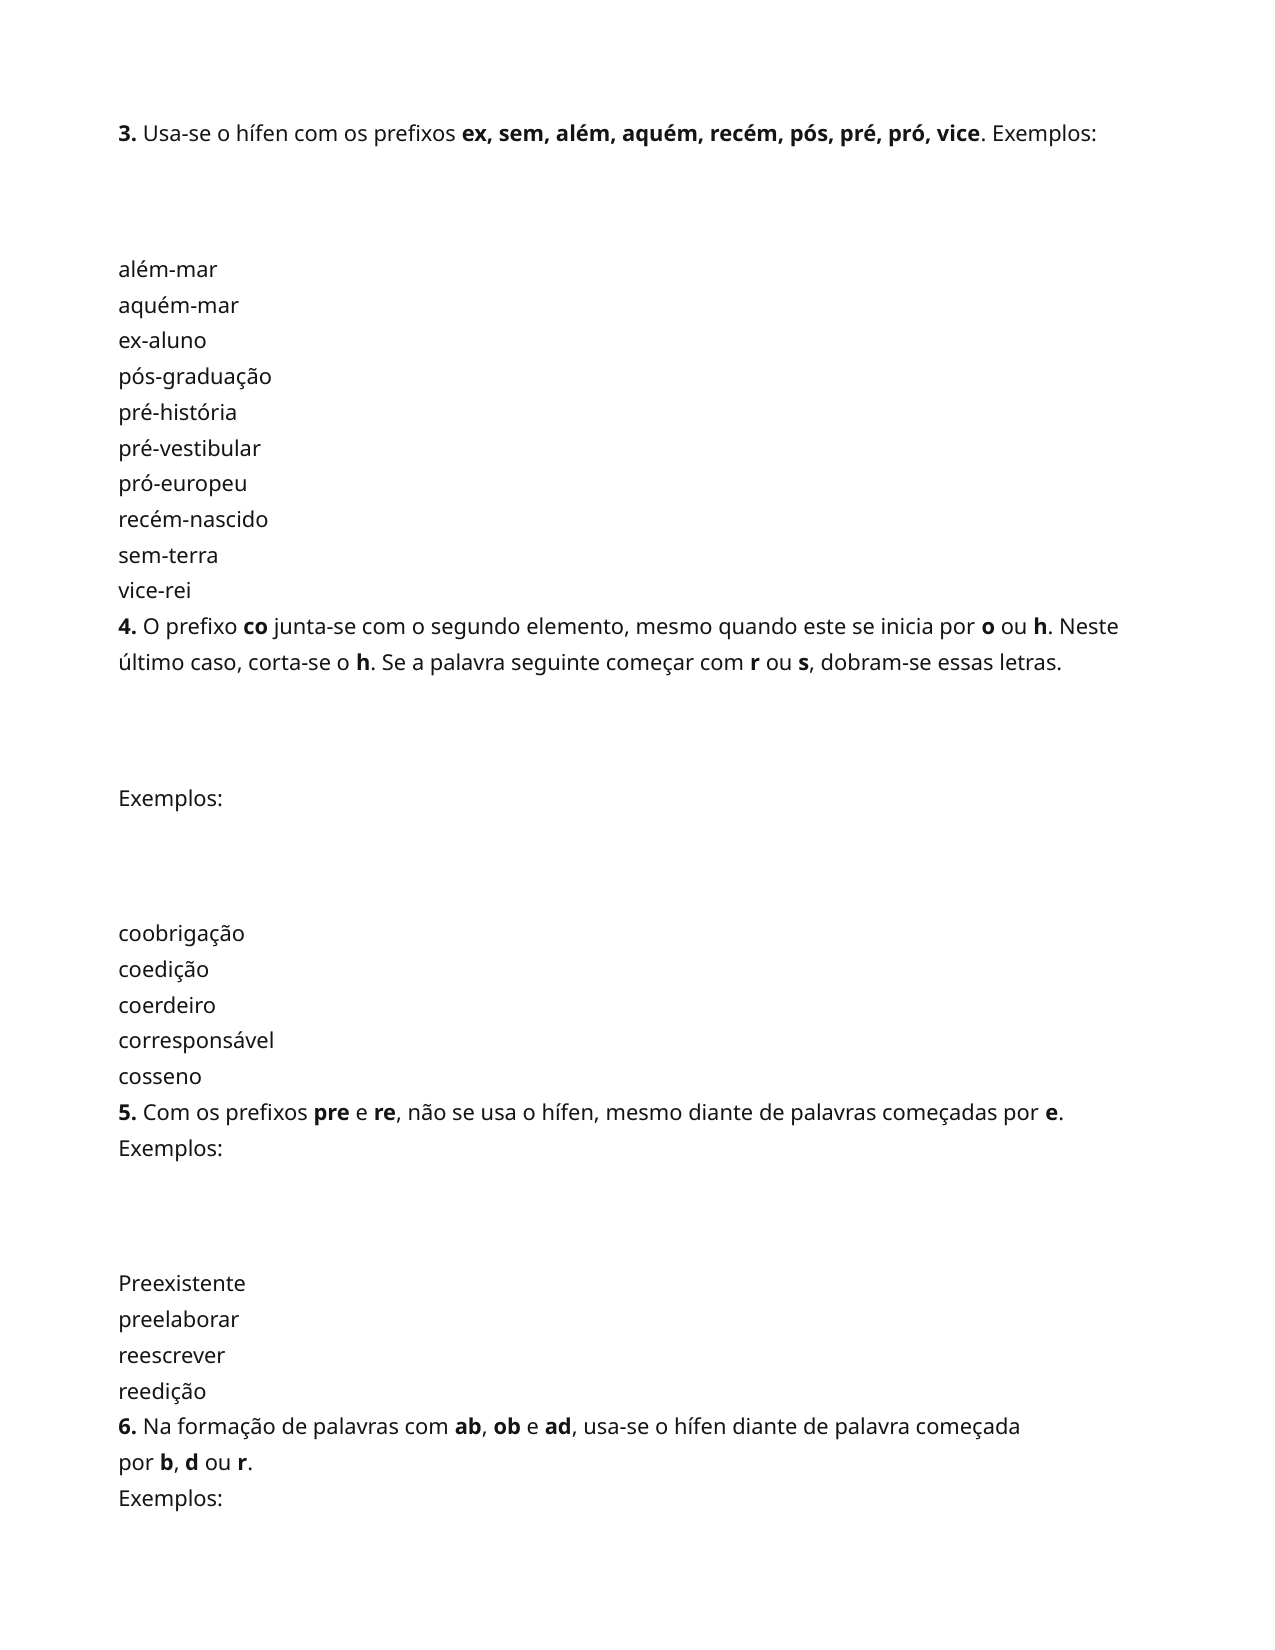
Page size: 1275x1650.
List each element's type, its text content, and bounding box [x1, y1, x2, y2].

text Preexistente preelaborar reescrever reedição 6. Na formação de palavras com ab, ob e ad, usa-se o hífen diante de palavra começada por b, d ou r. Exemplos: [118, 1268, 1157, 1513]
text além-mar aquém-mar ex-aluno pós-graduação pré-história pré-vestibular pró-europeu recém-nascido sem-terra vice-rei 4. O prefixo co junta-se com o segundo elemento, mesmo quando este se inicia por o ou h. Neste último caso, corta-se o h. Se a palavra seguinte começar com r ou s, dobram-se essas letras. [118, 254, 1157, 677]
text coobrigação coedição coerdeiro corresponsável cosseno 5. Com os prefixos pre e re, não se usa o hífen, mesmo diante de palavras começadas por e. Exemplos: [118, 918, 1157, 1162]
text Exemplos: [118, 783, 1157, 812]
text 3. Usa-se o hífen com os prefixos ex, sem, além, aquém, recém, pós, pré, pró, vice. Exemplos: [118, 118, 1157, 148]
